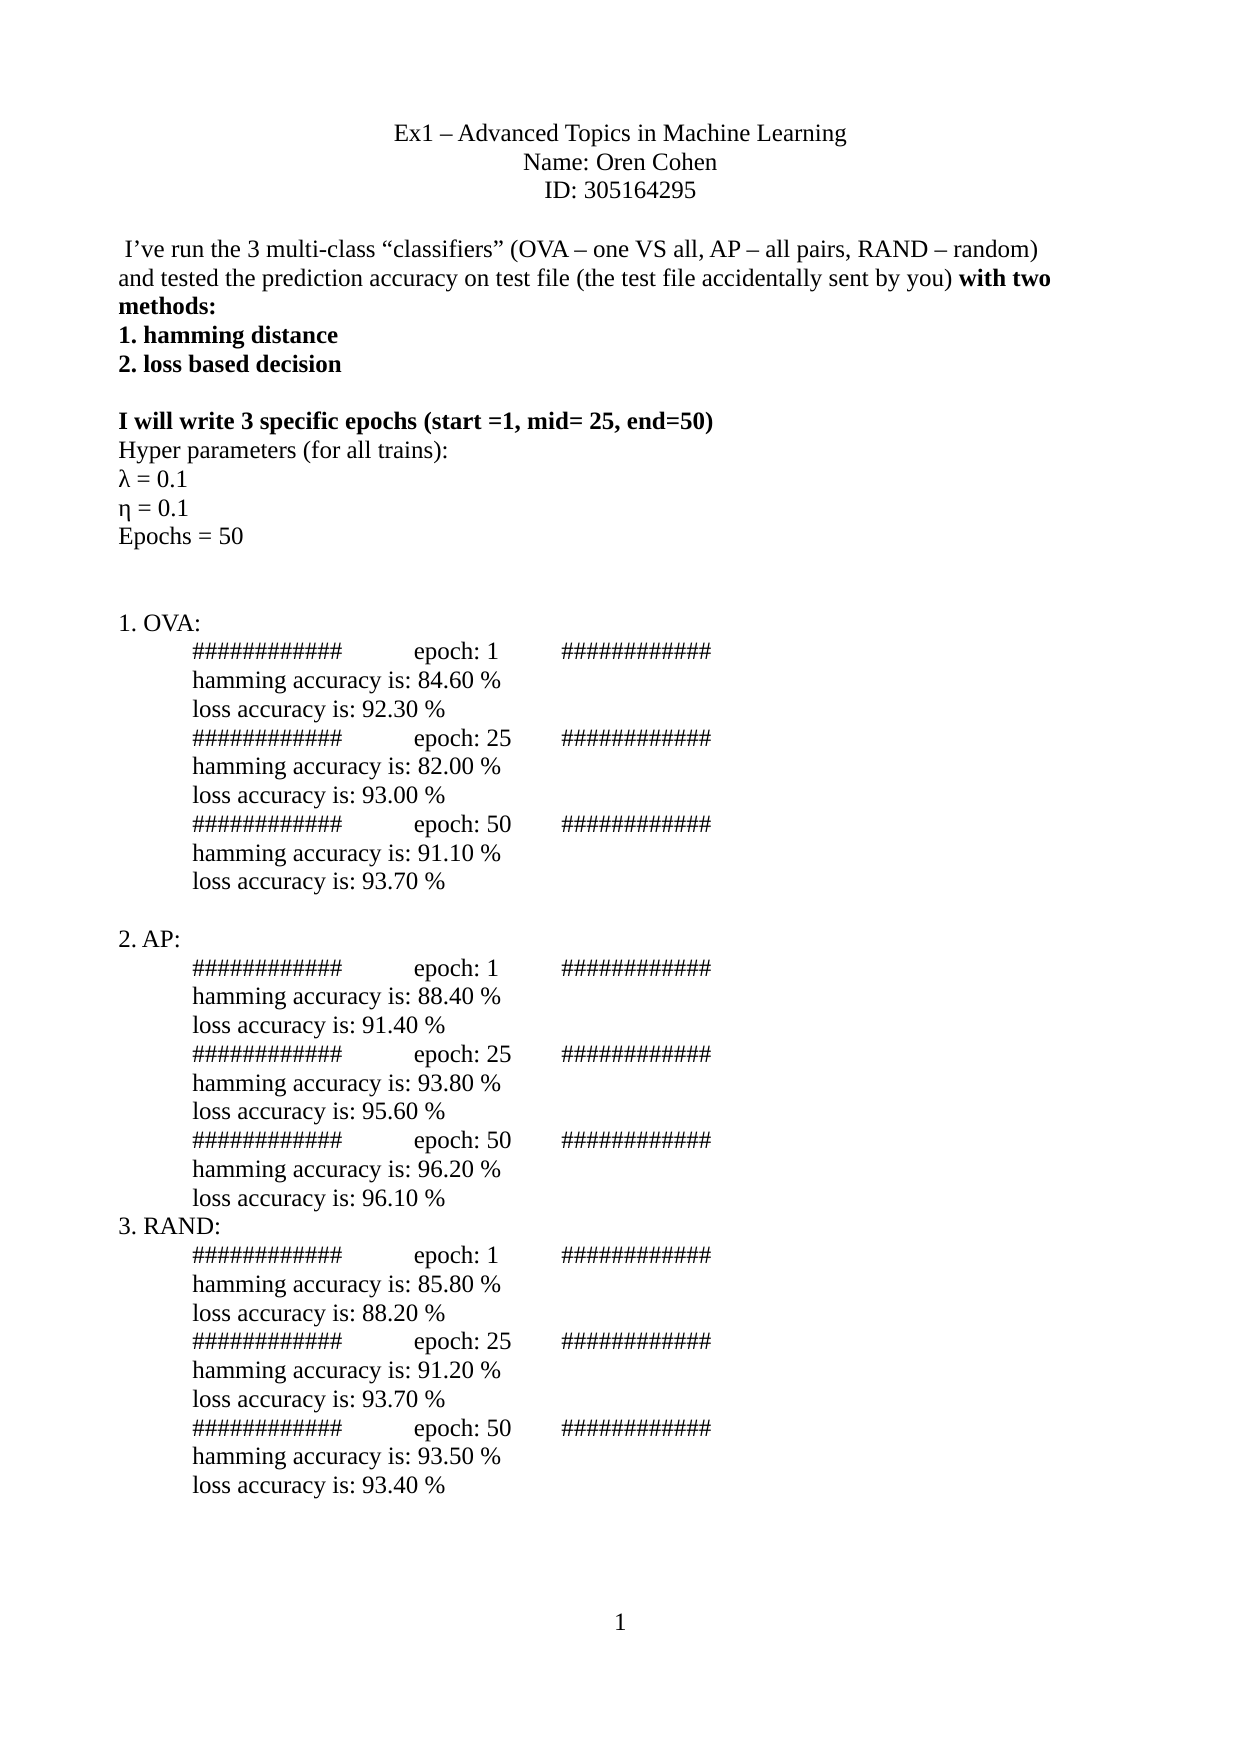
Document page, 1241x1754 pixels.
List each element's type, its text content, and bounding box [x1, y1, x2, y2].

text hamming accuracy is: 96.20 % [118, 1154, 1122, 1183]
text hamming accuracy is: 85.80 % [118, 1269, 1122, 1298]
text 2. AP: [118, 924, 1122, 953]
text hamming accuracy is: 91.20 % [118, 1355, 1122, 1384]
text ############ epoch: 50 ############ [118, 809, 1122, 838]
text loss accuracy is: 93.40 % [118, 1470, 1122, 1499]
text ############ epoch: 25 ############ [118, 1326, 1122, 1355]
text hamming accuracy is: 88.40 % [118, 981, 1122, 1010]
text Epochs = 50 [118, 521, 1122, 550]
text loss accuracy is: 93.70 % [118, 1384, 1122, 1413]
text I’ve run the 3 multi-class “classifiers” (OVA – one VS all, AP – all pairs, RAND – random) [118, 234, 1122, 263]
text ############ epoch: 25 ############ [118, 1039, 1122, 1068]
text loss accuracy is: 88.20 % [118, 1298, 1122, 1326]
text hamming accuracy is: 91.10 % [118, 838, 1122, 866]
text 1. hamming distance [118, 320, 1122, 349]
text Hyper parameters (for all trains): [118, 435, 1122, 464]
text ############ epoch: 50 ############ [118, 1413, 1122, 1441]
text ############ epoch: 1 ############ [118, 1240, 1122, 1269]
text I will write 3 specific epochs (start =1, mid= 25, end=50) [118, 406, 1122, 435]
text ############ epoch: 50 ############ [118, 1125, 1122, 1154]
text 3. RAND: [118, 1211, 1122, 1240]
text hamming accuracy is: 82.00 % [118, 751, 1122, 780]
text 1. OVA: [118, 608, 1122, 636]
text ############ epoch: 25 ############ [118, 723, 1122, 751]
text loss accuracy is: 96.10 % [118, 1183, 1122, 1211]
text loss accuracy is: 91.40 % [118, 1010, 1122, 1039]
text hamming accuracy is: 84.60 % [118, 665, 1122, 694]
text loss accuracy is: 93.70 % [118, 866, 1122, 895]
text loss accuracy is: 95.60 % [118, 1096, 1122, 1125]
text λ = 0.1 [118, 464, 1122, 493]
text ############ epoch: 1 ############ [118, 636, 1122, 665]
text and tested the prediction accuracy on test file (the test file accidentally sent by you) with two methods: [118, 263, 1122, 320]
text loss accuracy is: 93.00 % [118, 780, 1122, 809]
text ############ epoch: 1 ############ [118, 953, 1122, 981]
text hamming accuracy is: 93.80 % [118, 1068, 1122, 1096]
text η = 0.1 [118, 493, 1122, 521]
text 2. loss based decision [118, 349, 1122, 378]
text hamming accuracy is: 93.50 % [118, 1441, 1122, 1470]
text loss accuracy is: 92.30 % [118, 694, 1122, 723]
